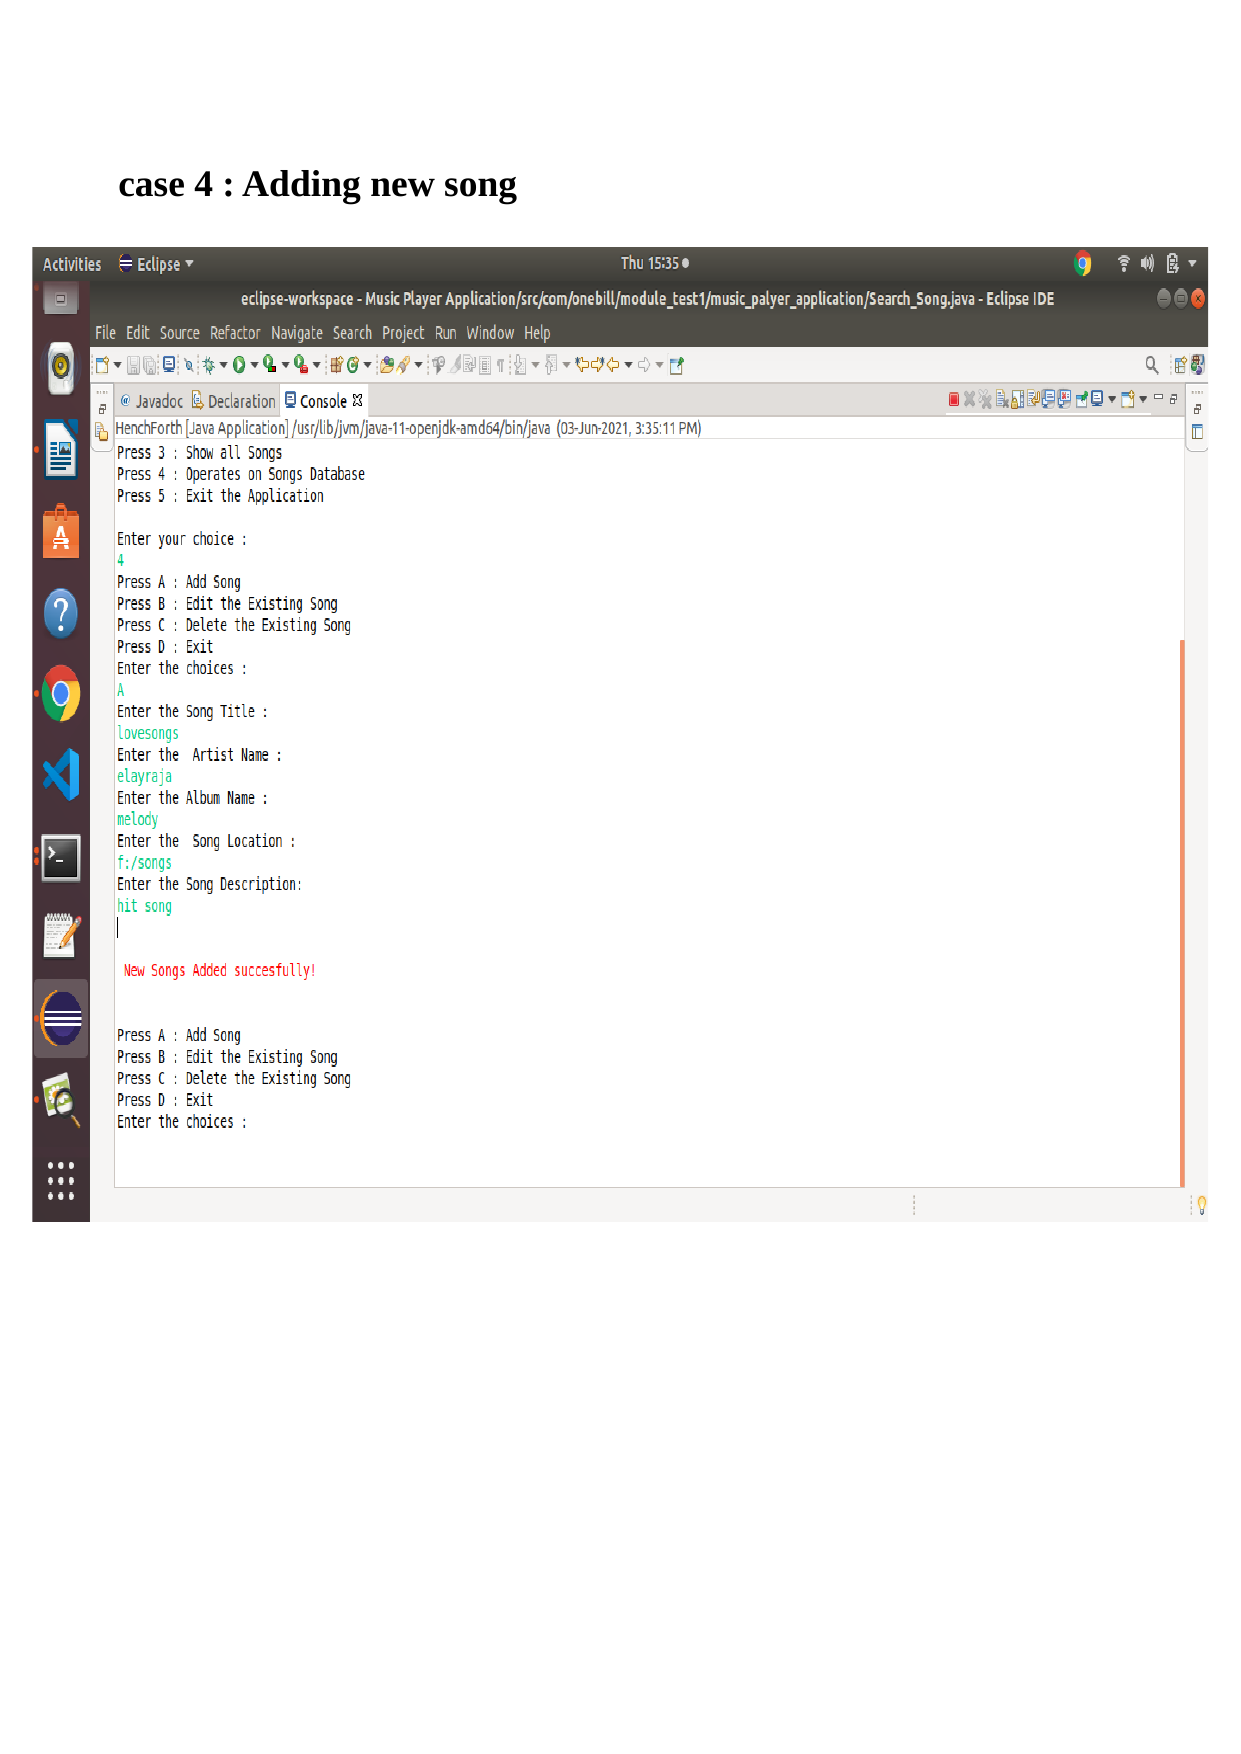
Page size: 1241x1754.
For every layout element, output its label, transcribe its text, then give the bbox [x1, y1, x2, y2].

text case 4 : Adding new song [118, 161, 1122, 204]
picture [32, 247, 1209, 1222]
